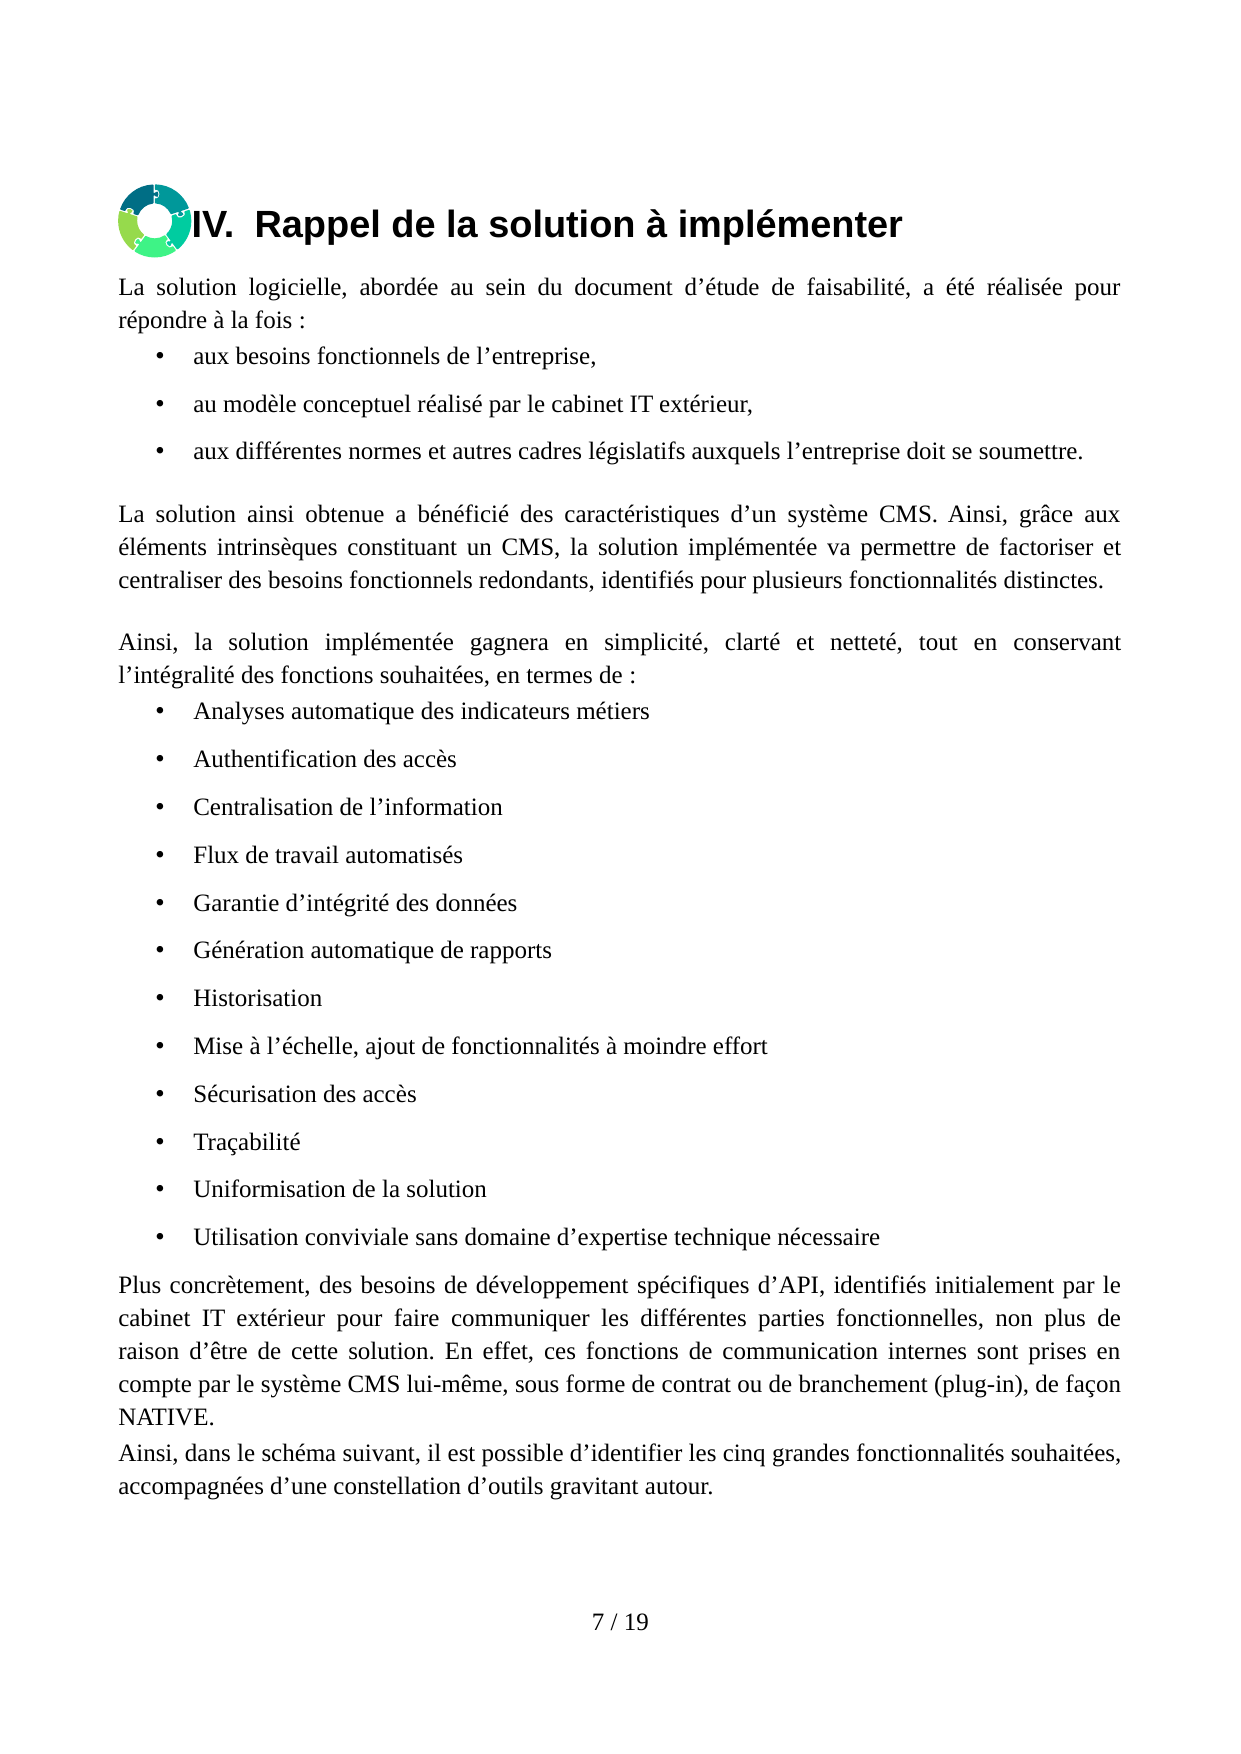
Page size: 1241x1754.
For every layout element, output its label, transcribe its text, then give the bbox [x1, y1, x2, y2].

list aux différentes normes et autres cadres législatifs auxquels l’entreprise doit se soumettre. [156, 436, 1122, 465]
text Ainsi, la solution implémentée gagnera en simplicité, clarté et netteté, tout en conservant l’intégralité des fonctions souhaitées, en termes de : [118, 627, 1122, 689]
subtitle [138, 203, 172, 238]
text La solution ainsi obtenue a bénéficié des caractéristiques d’un système CMS. Ainsi, grâce aux éléments intrinsèques constituant un CMS, la solution implémentée va permettre de factoriser et centraliser des besoins fonctionnels redondants, identifiés pour plusieurs fonctionnalités distinctes. [118, 499, 1122, 594]
list Mise à l’échelle, ajout de fonctionnalités à moindre effort [156, 1031, 1122, 1060]
text Ainsi, dans le schéma suivant, il est possible d’identifier les cinq grandes fonctionnalités souhaitées, accompagnées d’une constellation d’outils gravitant autour. [118, 1438, 1122, 1500]
list Historisation [156, 983, 1122, 1012]
text Plus concrètement, des besoins de développement spécifiques d’API, identifiés initialement par le cabinet IT extérieur pour faire communiquer les différentes parties fonctionnelles, non plus de raison d’être de cette solution. En effet, ces fonctions de communication internes sont prises en compte par le système CMS lui-même, sous forme de contrat ou de branchement (plug-in), de façon NATIVE. [118, 1270, 1122, 1431]
list Analyses automatique des indicateurs métiers [156, 696, 1122, 725]
list Garantie d’intégrité des données [156, 888, 1122, 916]
list Sécurisation des accès [156, 1079, 1122, 1108]
list au modèle conceptuel réalisé par le cabinet IT extérieur, [156, 389, 1122, 418]
text La solution logicielle, abordée au sein du document d’étude de faisabilité, a été réalisée pour répondre à la fois : [118, 272, 1122, 334]
list Génération automatique de rapports [156, 936, 1122, 964]
list Authentification des accès [156, 744, 1122, 773]
subtitle Rappel de la solution à implémenter [184, 201, 1122, 245]
list Uniformisation de la solution [156, 1174, 1122, 1203]
list Traçabilité [156, 1127, 1122, 1156]
list aux besoins fonctionnels de l’entreprise, [156, 341, 1122, 370]
list Flux de travail automatisés [156, 840, 1122, 869]
list Utilisation conviviale sans domaine d’expertise technique nécessaire [156, 1222, 1122, 1251]
list Centralisation de l’information [156, 792, 1122, 821]
